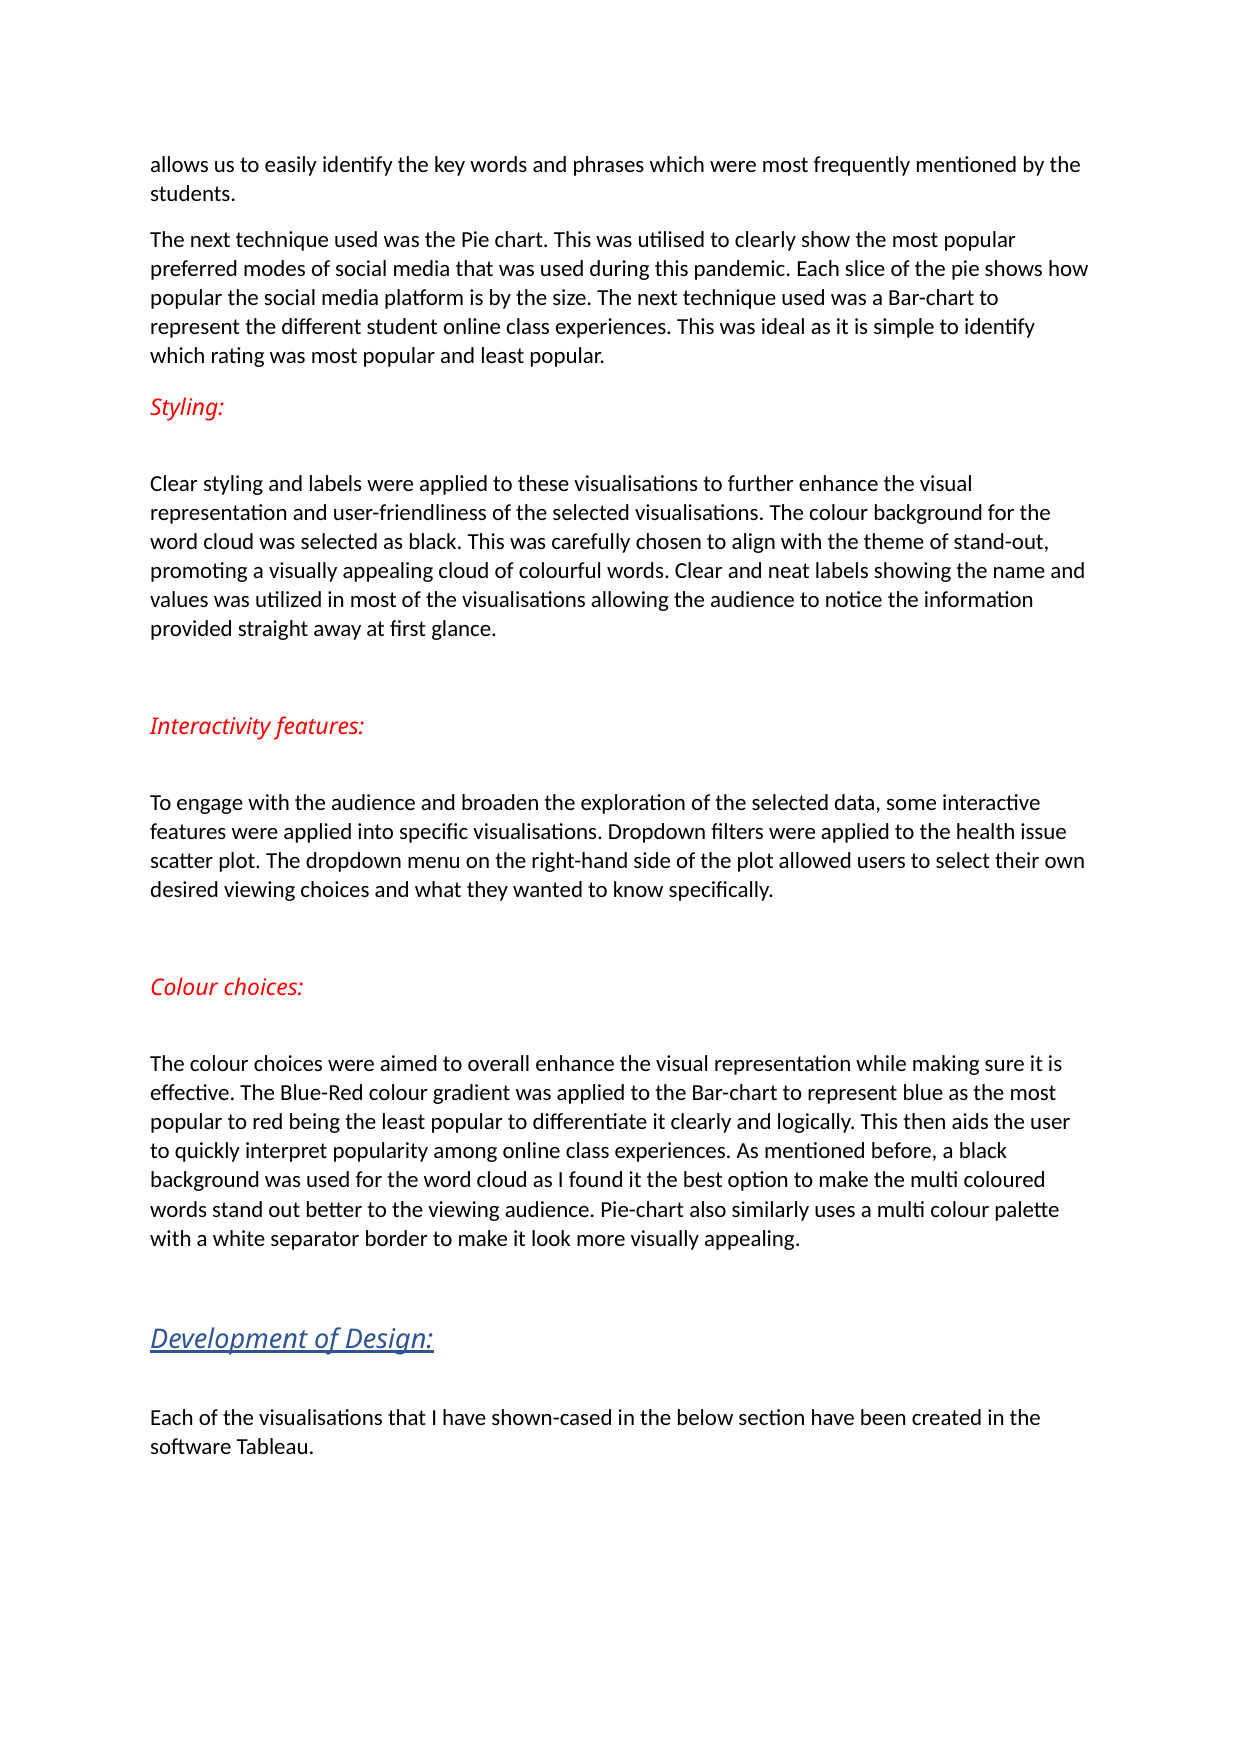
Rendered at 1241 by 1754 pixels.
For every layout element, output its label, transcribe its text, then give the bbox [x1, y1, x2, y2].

text The colour choices were aimed to overall enhance the visual representation while making sure it is effective. The Blue-Red colour gradient was applied to the Bar-chart to represent blue as the most popular to red being the least popular to differentiate it clearly and logically. This then aids the user to quickly interpret popularity among online class experiences. As mentioned before, a black background was used for the word cloud as I found it the best option to make the multi coloured words stand out better to the viewing audience. Pie-chart also similarly uses a multi colour palette with a white separator border to make it look more visually appealing. [150, 1049, 1090, 1252]
text Each of the visualisations that I have shown-cased in the below section have been created in the software Tableau. [150, 1403, 1090, 1461]
subtitle Interactivity features: [150, 710, 1090, 741]
subtitle Styling: [150, 391, 1090, 422]
subtitle Colour choices: [150, 971, 1090, 1002]
text The next technique used was the Pie chart. This was utilised to clearly show the most popular preferred modes of social media that was used during this pandemic. Each slice of the pie shows how popular the social media platform is by the size. The next technique used was a Bar-chart to represent the different student online class experiences. This was ideal as it is simple to identify which rating was most popular and least popular. [150, 225, 1090, 369]
text Clear styling and labels were applied to these visualisations to further enhance the visual representation and user-friendliness of the selected visualisations. The colour background for the word cloud was selected as black. This was carefully chosen to align with the theme of stand-out, promoting a visually appealing cloud of colourful words. Clear and neat labels showing the name and values was utilized in most of the visualisations allowing the audience to notice the information provided straight away at first glance. [150, 469, 1090, 642]
text To engage with the audience and broaden the exploration of the selected data, some interactive features were applied into specific visualisations. Dropdown filters were applied to the health issue scatter plot. The dropdown menu on the right-hand side of the plot allowed users to select their own desired viewing choices and what they wanted to know specifically. [150, 788, 1090, 903]
text allows us to easily identify the key words and phrases which were most frequently mentioned by the students. [150, 150, 1090, 207]
subtitle Development of Design: [150, 1319, 1090, 1356]
